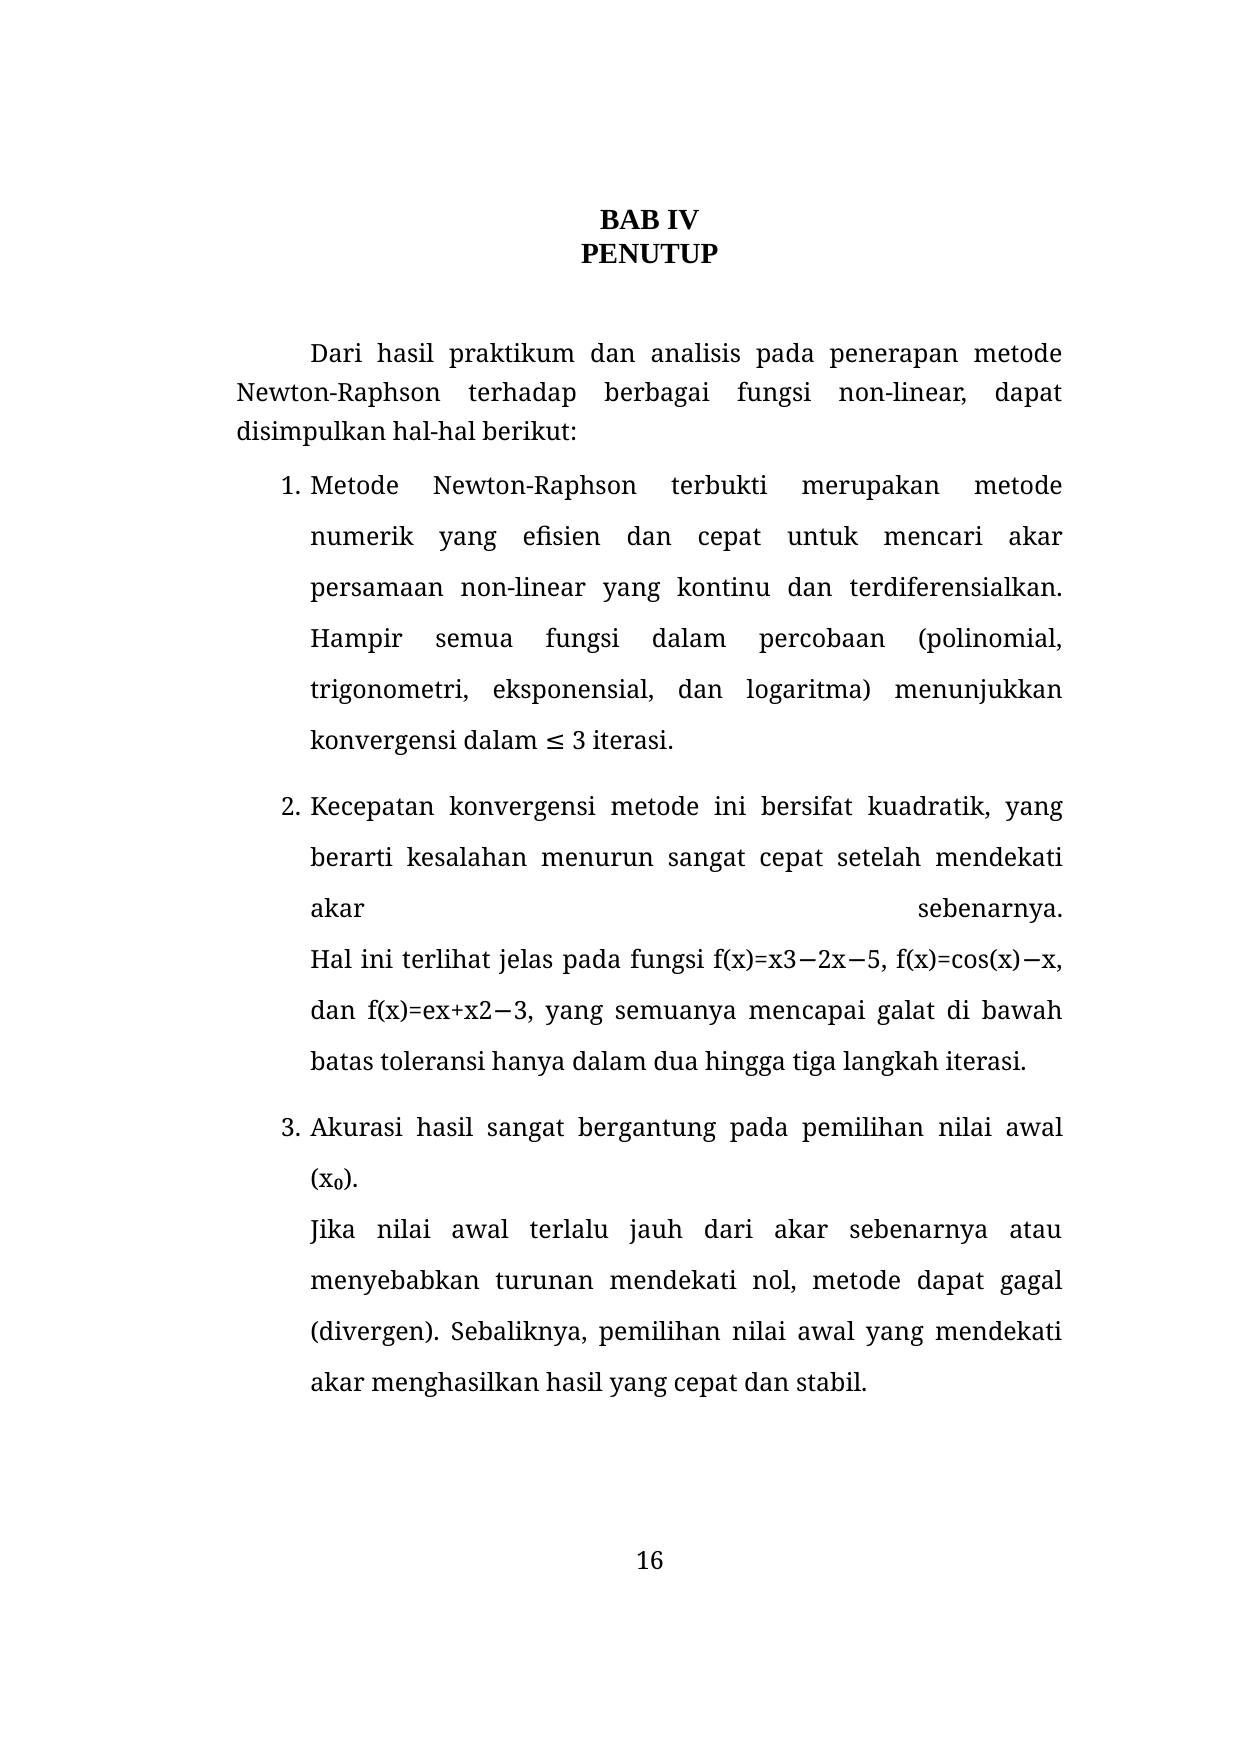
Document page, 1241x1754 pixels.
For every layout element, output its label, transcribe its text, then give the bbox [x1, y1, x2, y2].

subtitle PENUTUP [236, 202, 1063, 269]
list Metode Newton-Raphson terbukti merupakan metode numerik yang efisien dan cepat untuk mencari akar persamaan non-linear yang kontinu dan terdiferensialkan. Hampir semua fungsi dalam percobaan (polinomial, trigonometri, eksponensial, dan logaritma) menunjukkan konvergensi dalam ≤ 3 iterasi. [281, 468, 1063, 757]
text Dari hasil praktikum dan analisis pada penerapan metode Newton-Raphson terhadap berbagai fungsi non-linear, dapat disimpulkan hal-hal berikut: [236, 336, 1063, 448]
list Kecepatan konvergensi metode ini bersifat kuadratik, yang berarti kesalahan menurun sangat cepat setelah mendekati akar sebenarnya. Hal ini terlihat jelas pada fungsi f(x)=x3−2x−5, f(x)=cos(x)−x, dan f(x)=ex+x2−3, yang semuanya mencapai galat di bawah batas toleransi hanya dalam dua hingga tiga langkah iterasi. [281, 788, 1063, 1078]
list Akurasi hasil sangat bergantung pada pemilihan nilai awal (x₀). Jika nilai awal terlalu jauh dari akar sebenarnya atau menyebabkan turunan mendekati nol, metode dapat gagal (divergen). Sebaliknya, pemilihan nilai awal yang mendekati akar menghasilkan hasil yang cepat dan stabil. [281, 1109, 1063, 1398]
